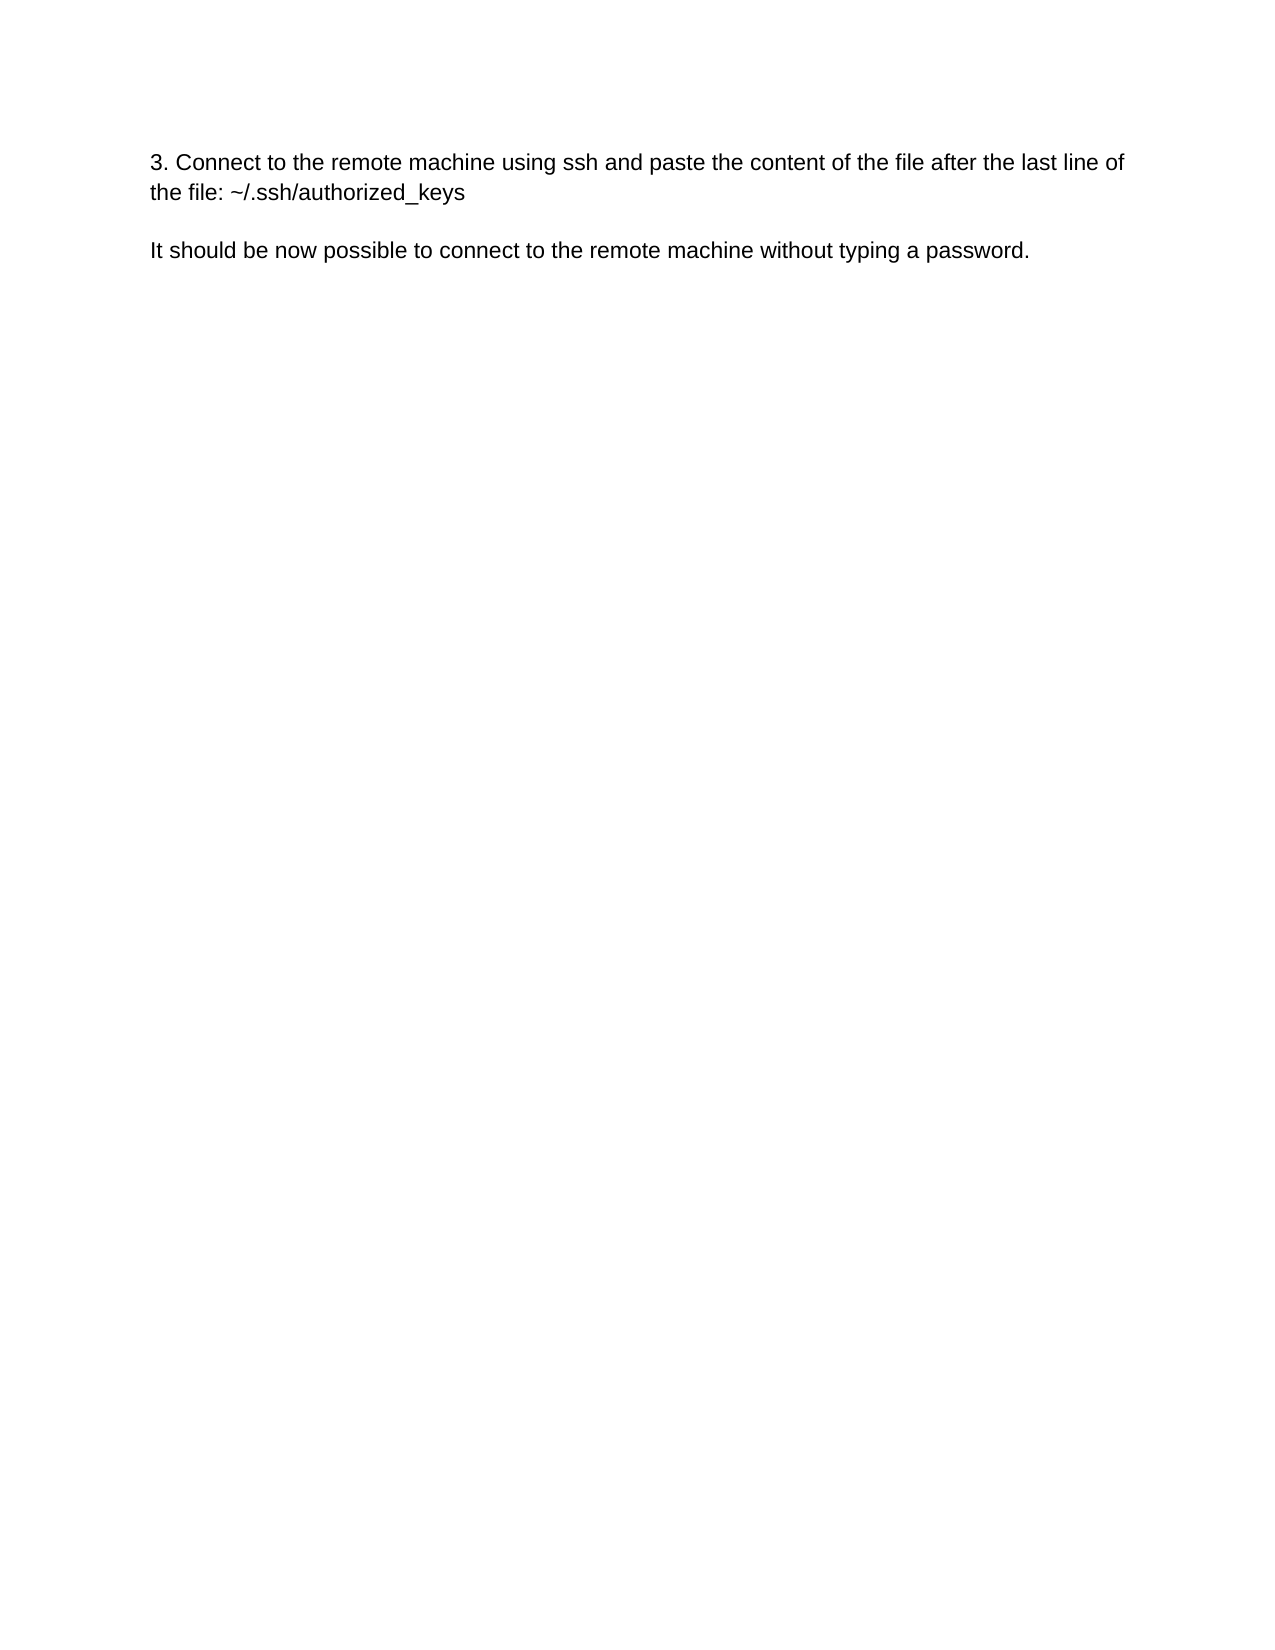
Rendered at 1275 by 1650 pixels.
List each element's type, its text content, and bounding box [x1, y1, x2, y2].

text 3. Connect to the remote machine using ssh and paste the content of the file after the last line of the file: ~/.ssh/authorized_keys [150, 150, 1125, 205]
text It should be now possible to connect to the remote machine without typing a password. [150, 238, 1125, 264]
